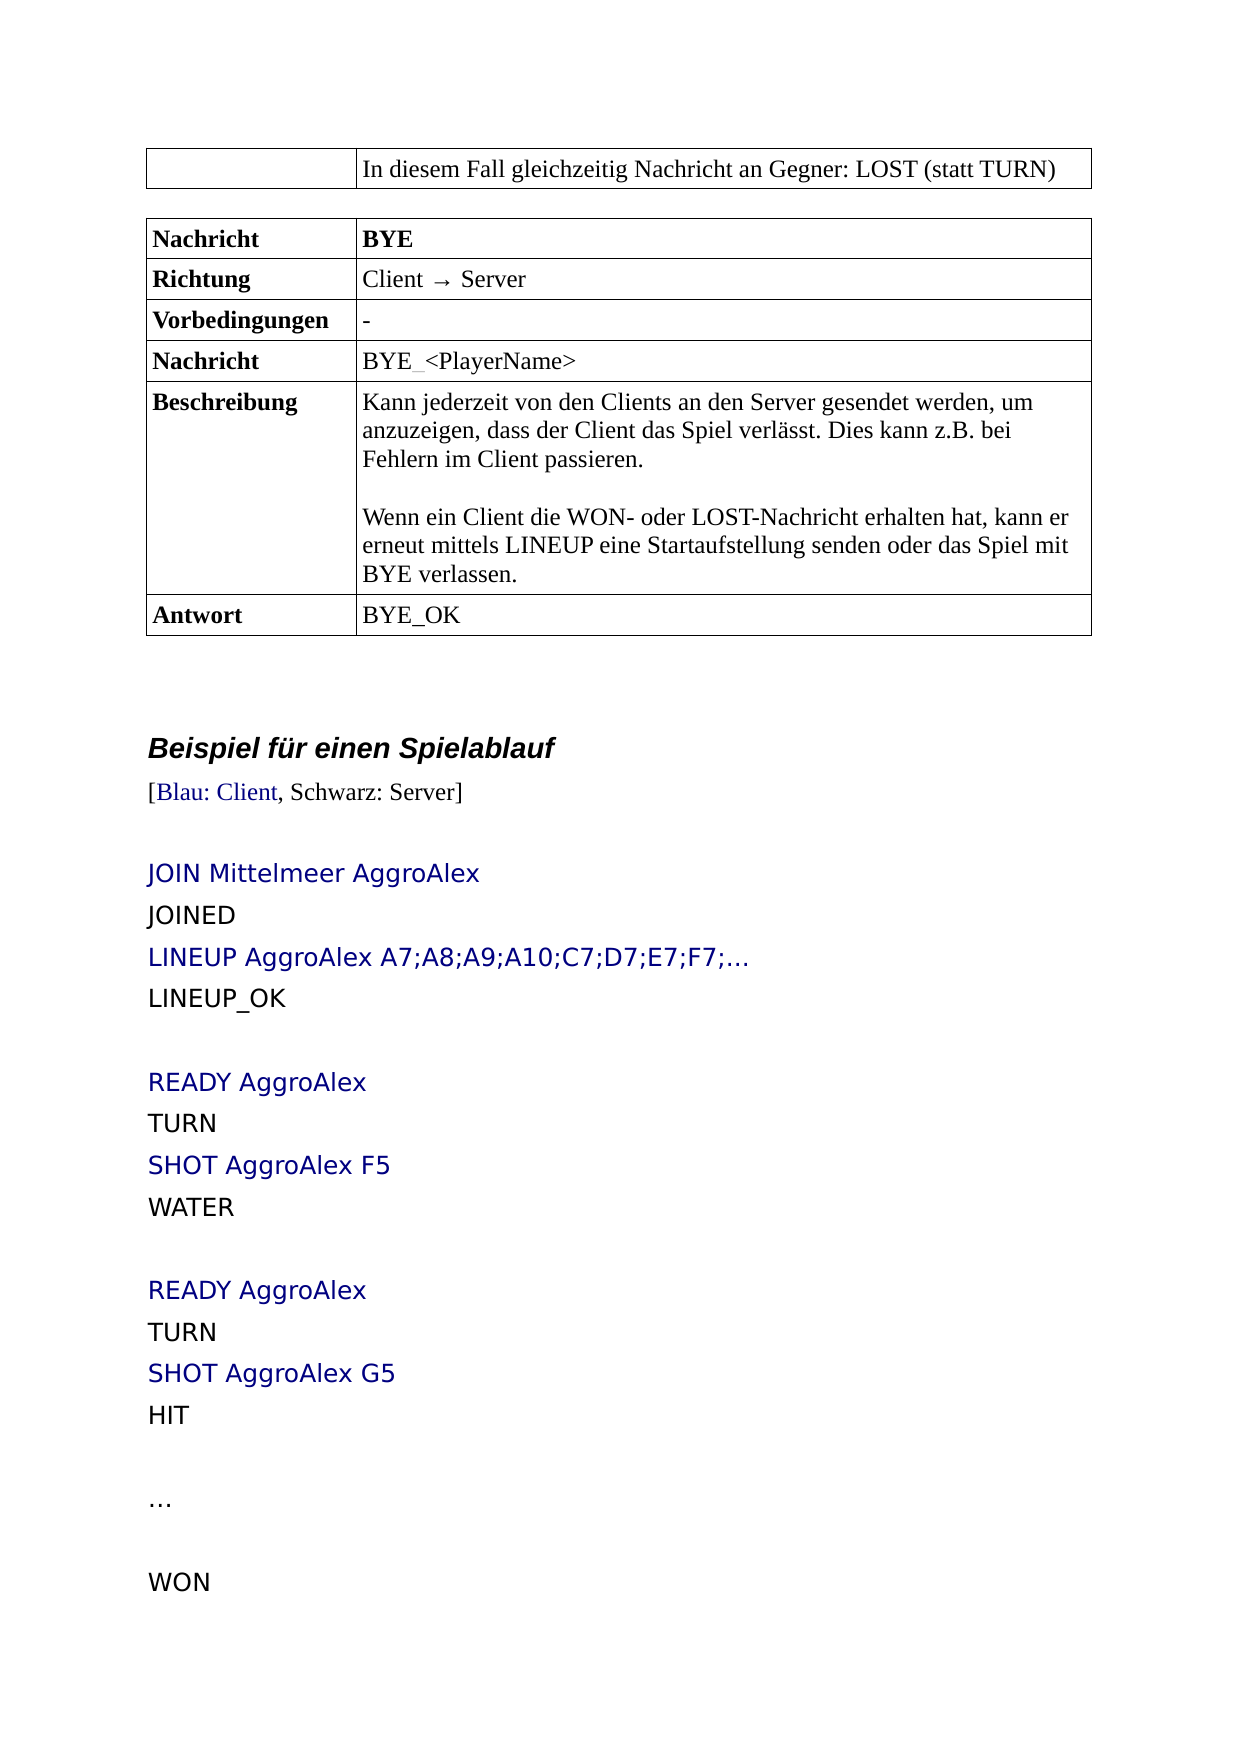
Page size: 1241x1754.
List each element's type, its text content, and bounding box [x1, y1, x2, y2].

text READY AggroAlex [148, 1068, 1093, 1097]
table_cell Nachricht [147, 341, 356, 381]
table_cell In diesem Fall gleichzeitig Nachricht an Gegner: LOST (statt TURN) [357, 149, 1091, 188]
text SHOT AggroAlex F5 [148, 1151, 1093, 1180]
text JOIN Mittelmeer AggroAlex [148, 859, 1093, 889]
table_cell Kann jederzeit von den Clients an den Server gesendet werden, um anzuzeigen, dass der Client das Spiel verlässt. Dies kann z.B. bei Fehlern im Client passieren. Wenn ein Client die WON- oder LOST-Nachricht erhalten hat, kann er erneut mittels LINEUP eine Startaufstellung senden oder das Spiel mit BYE verlassen. [357, 382, 1091, 594]
text LINEUP AggroAlex A7;A8;A9;A10;C7;D7;E7;F7;... [148, 943, 1093, 972]
table_header BYE [357, 219, 1091, 258]
subtitle Beispiel für einen Spielablauf [148, 731, 1093, 764]
table_header Nachricht [147, 219, 356, 258]
text READY AggroAlex [148, 1276, 1093, 1305]
table_cell Client → Server [357, 259, 1091, 299]
text WATER [148, 1193, 1093, 1222]
table_cell Vorbedingungen [147, 300, 356, 340]
text LINEUP_OK [148, 984, 1093, 1014]
table_cell Beschreibung [147, 382, 356, 594]
text TURN [148, 1109, 1093, 1139]
table_cell [147, 149, 356, 188]
text JOINED [148, 901, 1093, 930]
table_cell BYE_<PlayerName> [357, 341, 1091, 381]
text HIT [148, 1401, 1093, 1430]
text [Blau: Client, Schwarz: Server] [148, 777, 1093, 806]
text SHOT AggroAlex G5 [148, 1359, 1093, 1389]
table_cell Antwort [147, 595, 356, 634]
text TURN [148, 1318, 1093, 1347]
table_cell Richtung [147, 259, 356, 299]
table_cell BYE_OK [357, 595, 1091, 634]
text WON [148, 1568, 1093, 1597]
table_cell - [357, 300, 1091, 340]
text … [148, 1484, 1093, 1514]
